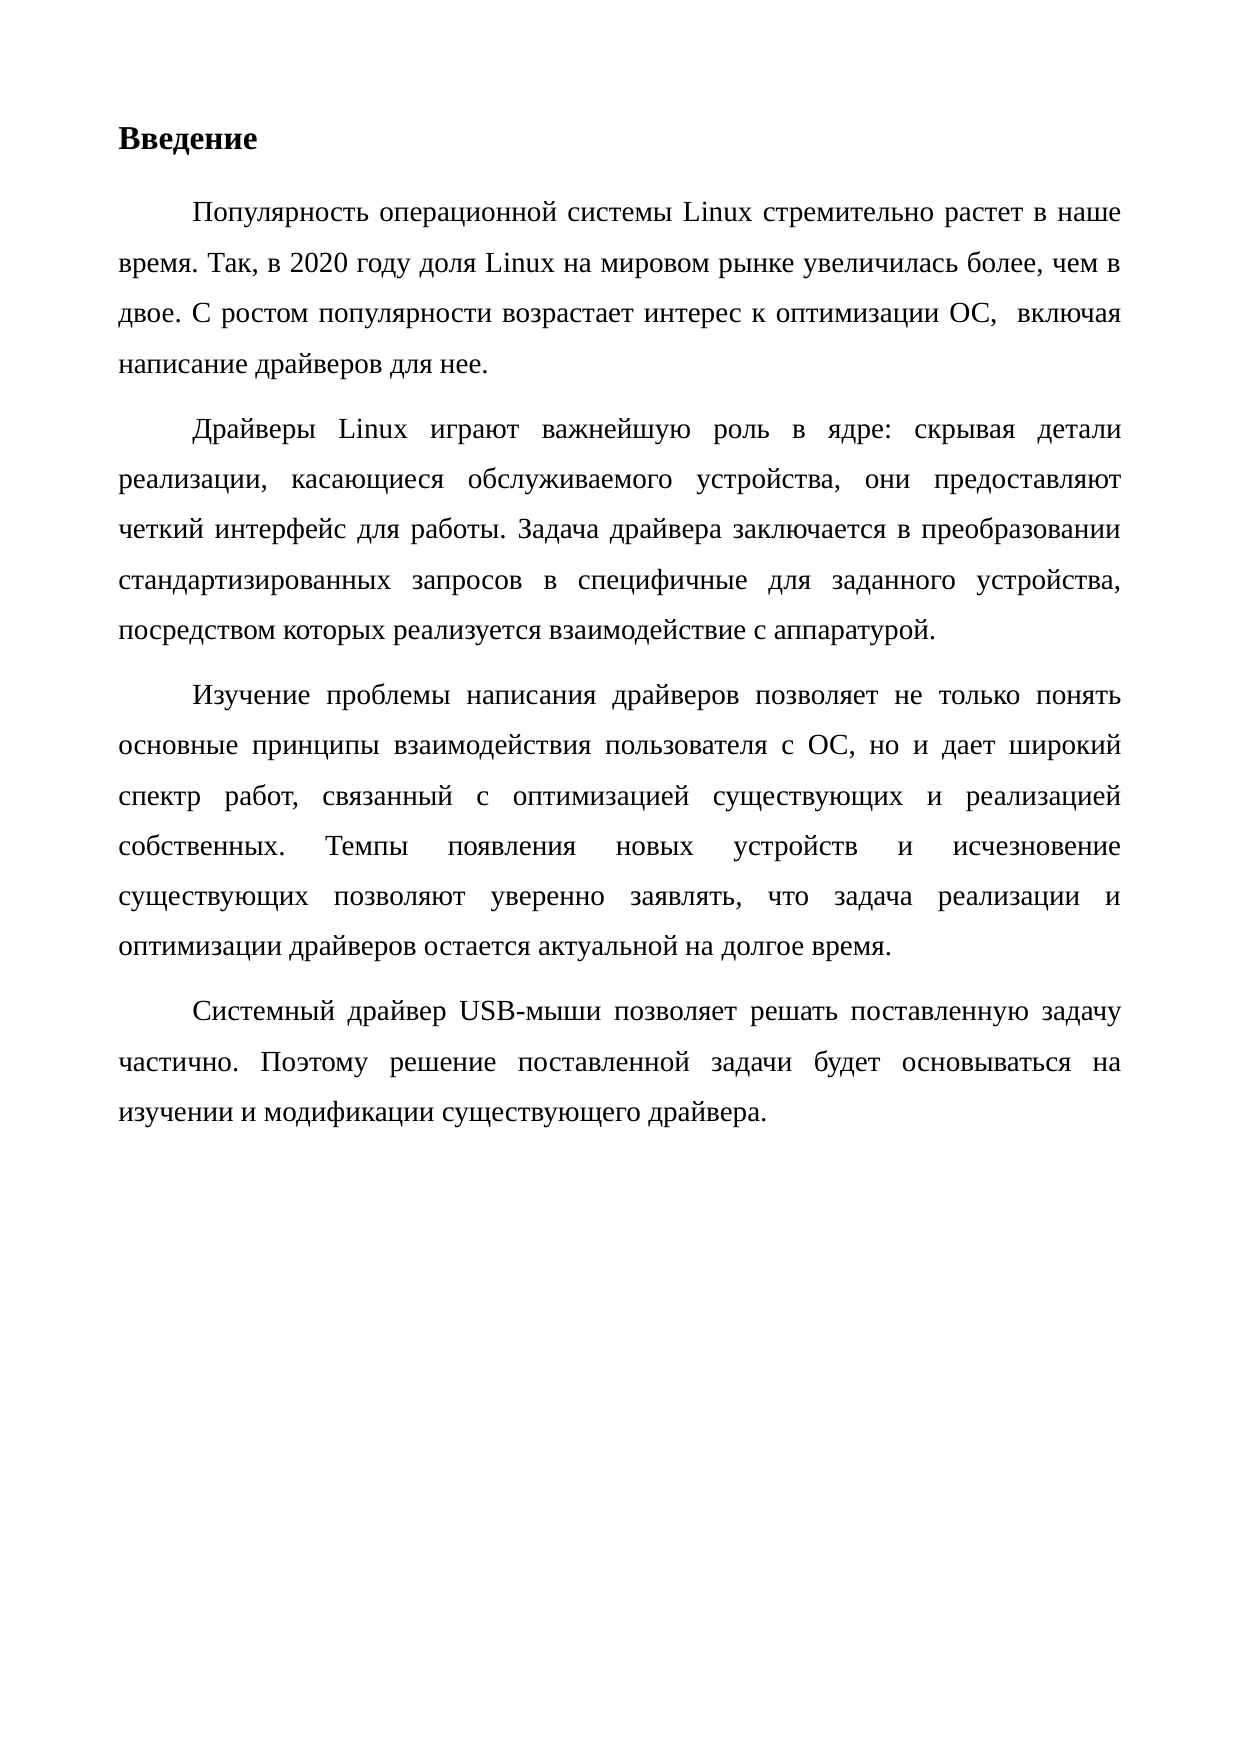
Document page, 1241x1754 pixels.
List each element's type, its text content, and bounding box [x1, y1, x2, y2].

text Драйверы Linux играют важнейшую роль в ядре: скрывая детали реализации, касающиеся обслуживаемого устройства, они предоставляют четкий интерфейс для работы. Задача драйвера заключается в преобразовании стандартизированных запросов в специфичные для заданного устройства, посредством которых реализуется взаимодействие с аппаратурой. [118, 411, 1122, 646]
text Введение [118, 118, 1122, 156]
text Системный драйвер USB-мыши позволяет решать поставленную задачу частично. Поэтому решение поставленной задачи будет основываться на изучении и модификации существующего драйвера. [118, 993, 1122, 1128]
text Изучение проблемы написания драйверов позволяет не только понять основные принципы взаимодействия пользователя с ОС, но и дает широкий спектр работ, связанный с оптимизацией существующих и реализацией собственных. Темпы появления новых устройств и исчезновение существующих позволяют уверенно заявлять, что задача реализации и оптимизации драйверов остается актуальной на долгое время. [118, 677, 1122, 962]
text Популярность операционной системы Linux стремительно растет в наше время. Так, в 2020 году доля Linux на мировом рынке увеличилась более, чем в двое. С ростом популярности возрастает интерес к оптимизации ОС, включая написание драйверов для нее. [118, 190, 1122, 379]
